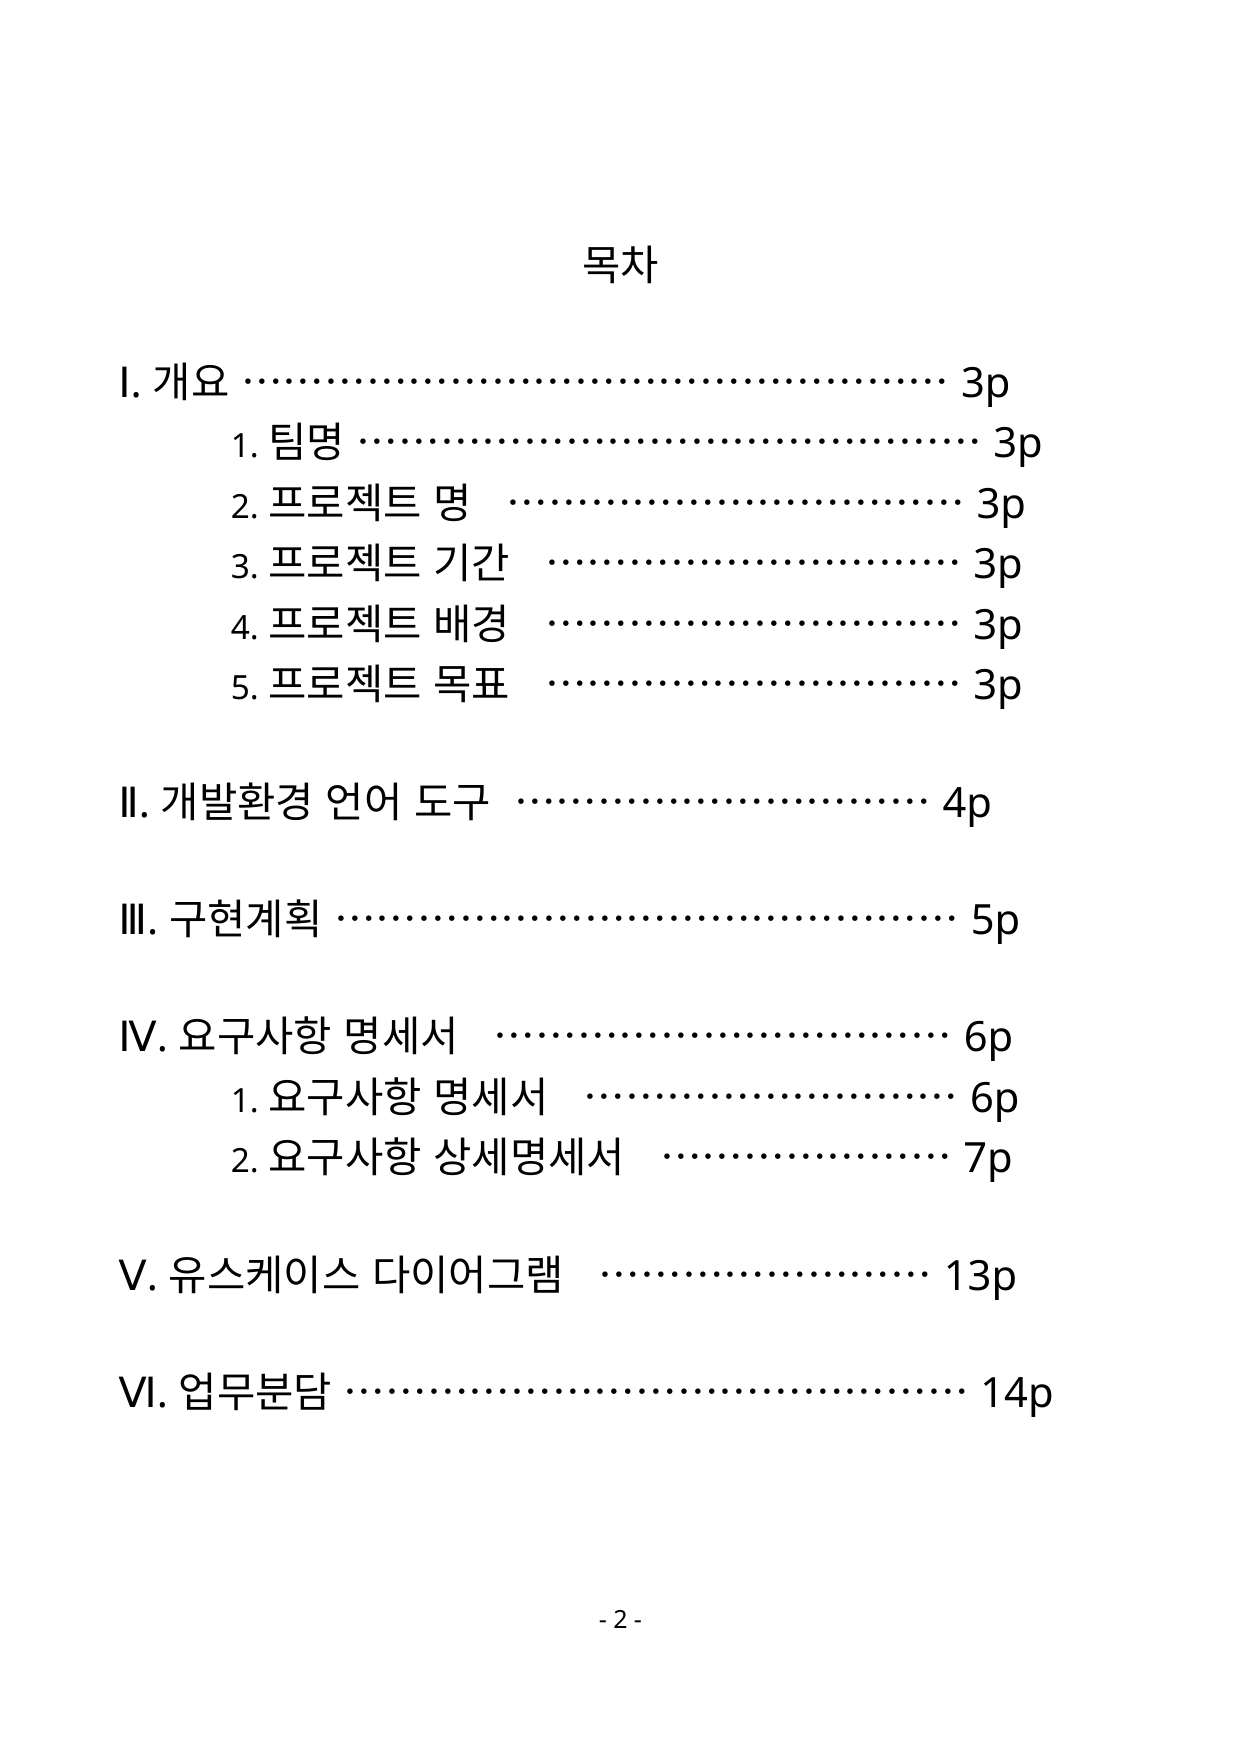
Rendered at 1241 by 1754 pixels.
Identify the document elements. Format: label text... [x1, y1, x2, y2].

list 프로젝트 기간 ………………………… 3p [231, 530, 1122, 591]
list 프로젝트 명 …………………………… 3p [231, 470, 1122, 530]
text Ⅴ. 유스케이스 다이어그램 …………………… 13p [118, 1242, 1122, 1302]
list 프로젝트 배경 ………………………… 3p [231, 591, 1122, 651]
list 요구사항 상세명세서 ………………… 7p [231, 1124, 1122, 1185]
text Ⅰ. 개요 …………………………………………… 3p [118, 349, 1122, 409]
list 팀명 ……………………………………… 3p [231, 409, 1122, 470]
list 프로젝트 목표 ………………………… 3p [231, 651, 1122, 712]
text Ⅱ. 개발환경 언어 도구 ………………………… 4p [118, 769, 1122, 829]
text 목차 [118, 232, 1122, 292]
text Ⅲ. 구현계획 ……………………………………… 5p [118, 886, 1122, 946]
text Ⅵ. 업무분담 ……………………………………… 14p [118, 1359, 1122, 1419]
text Ⅳ. 요구사항 명세서 …………………………… 6p [118, 1003, 1122, 1064]
list 요구사항 명세서 ……………………… 6p [231, 1064, 1122, 1124]
